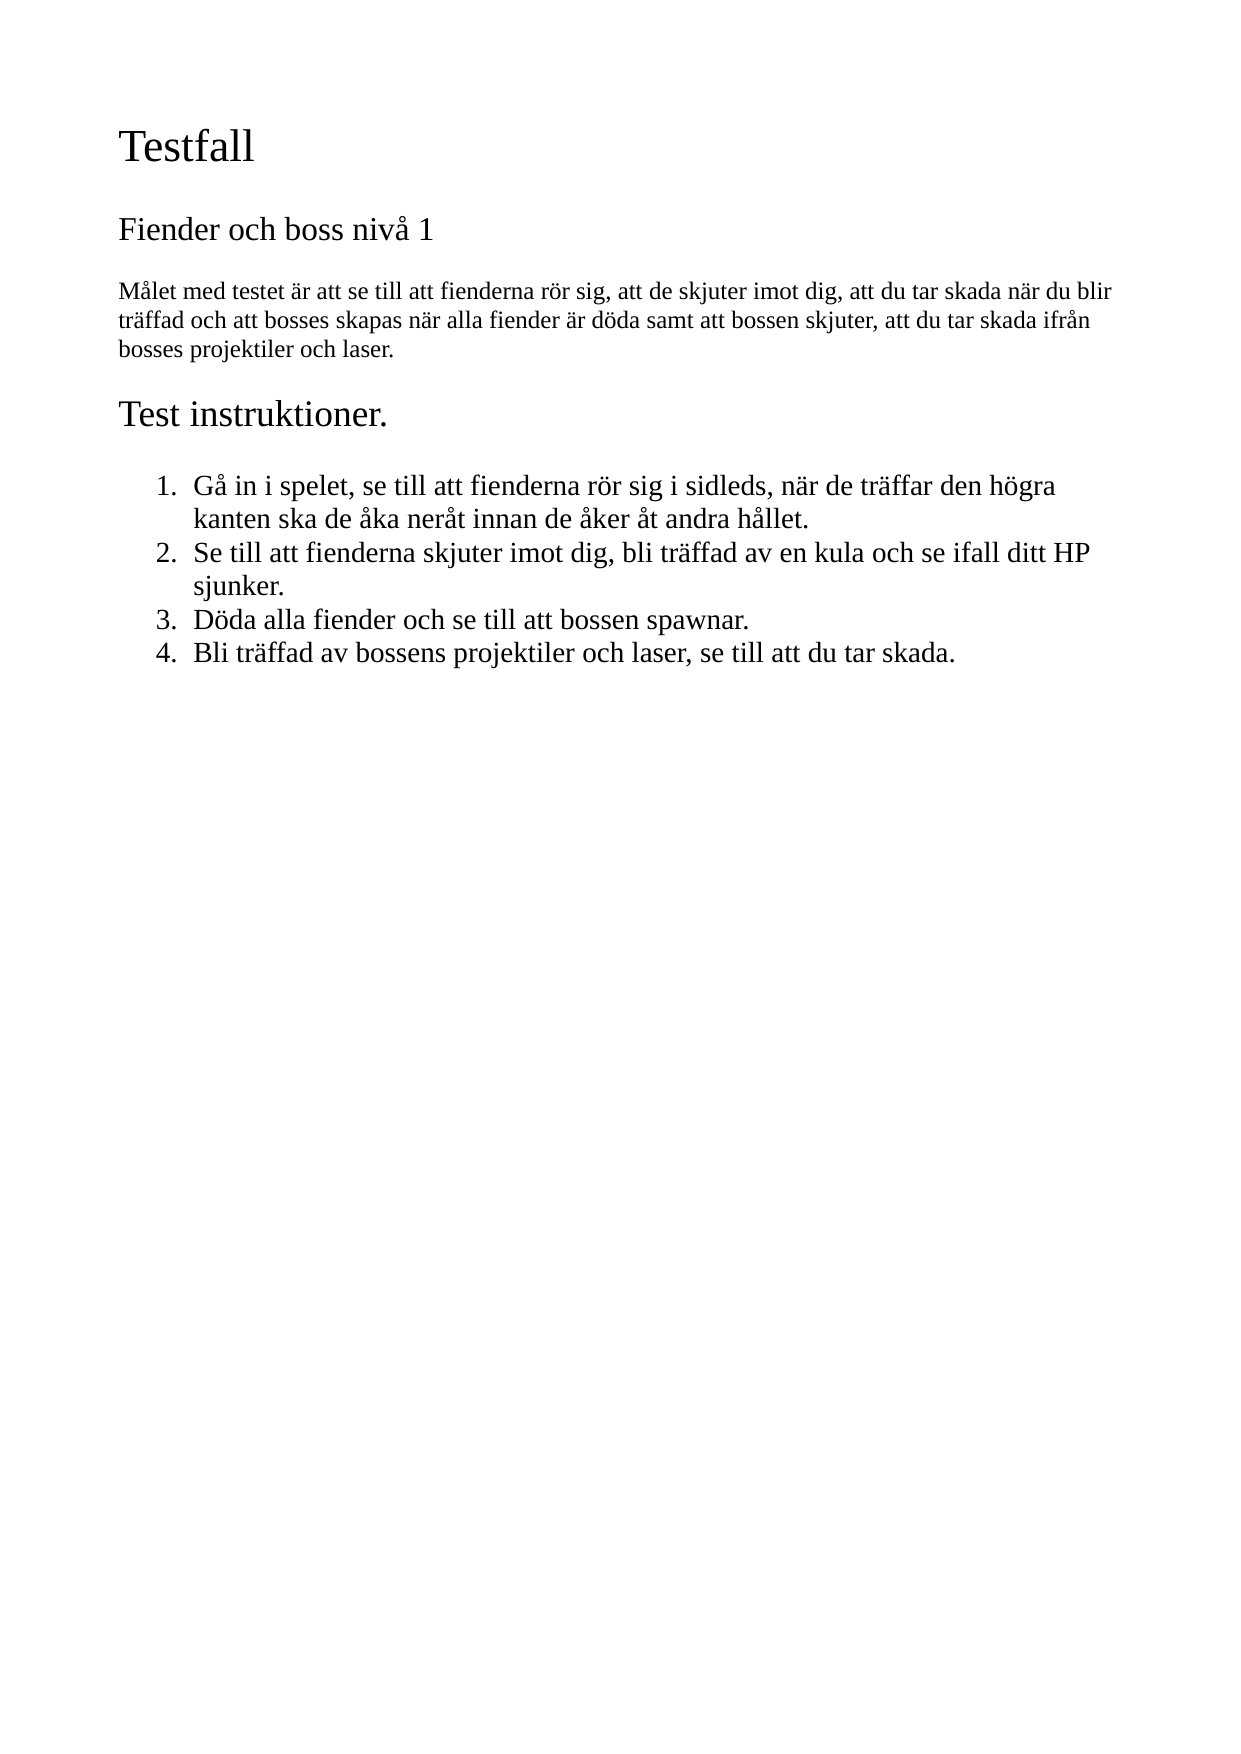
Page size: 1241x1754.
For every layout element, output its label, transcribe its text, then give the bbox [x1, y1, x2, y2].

list Bli träffad av bossens projektiler och laser, se till att du tar skada. [156, 636, 1122, 669]
list Döda alla fiender och se till att bossen spawnar. [156, 602, 1122, 636]
text Fiender och boss nivå 1 [118, 209, 1122, 247]
text Test instruktioner. [118, 391, 1122, 434]
text Testfall [118, 118, 1122, 171]
list Se till att fienderna skjuter imot dig, bli träffad av en kula och se ifall ditt HP sjunker. [156, 535, 1122, 602]
list Gå in i spelet, se till att fienderna rör sig i sidleds, när de träffar den högra kanten ska de åka neråt innan de åker åt andra hållet. [156, 468, 1122, 535]
text Målet med testet är att se till att fienderna rör sig, att de skjuter imot dig, att du tar skada när du blir träffad och att bosses skapas när alla fiender är döda samt att bossen skjuter, att du tar skada ifrån bosses projektiler och laser. [118, 276, 1122, 362]
